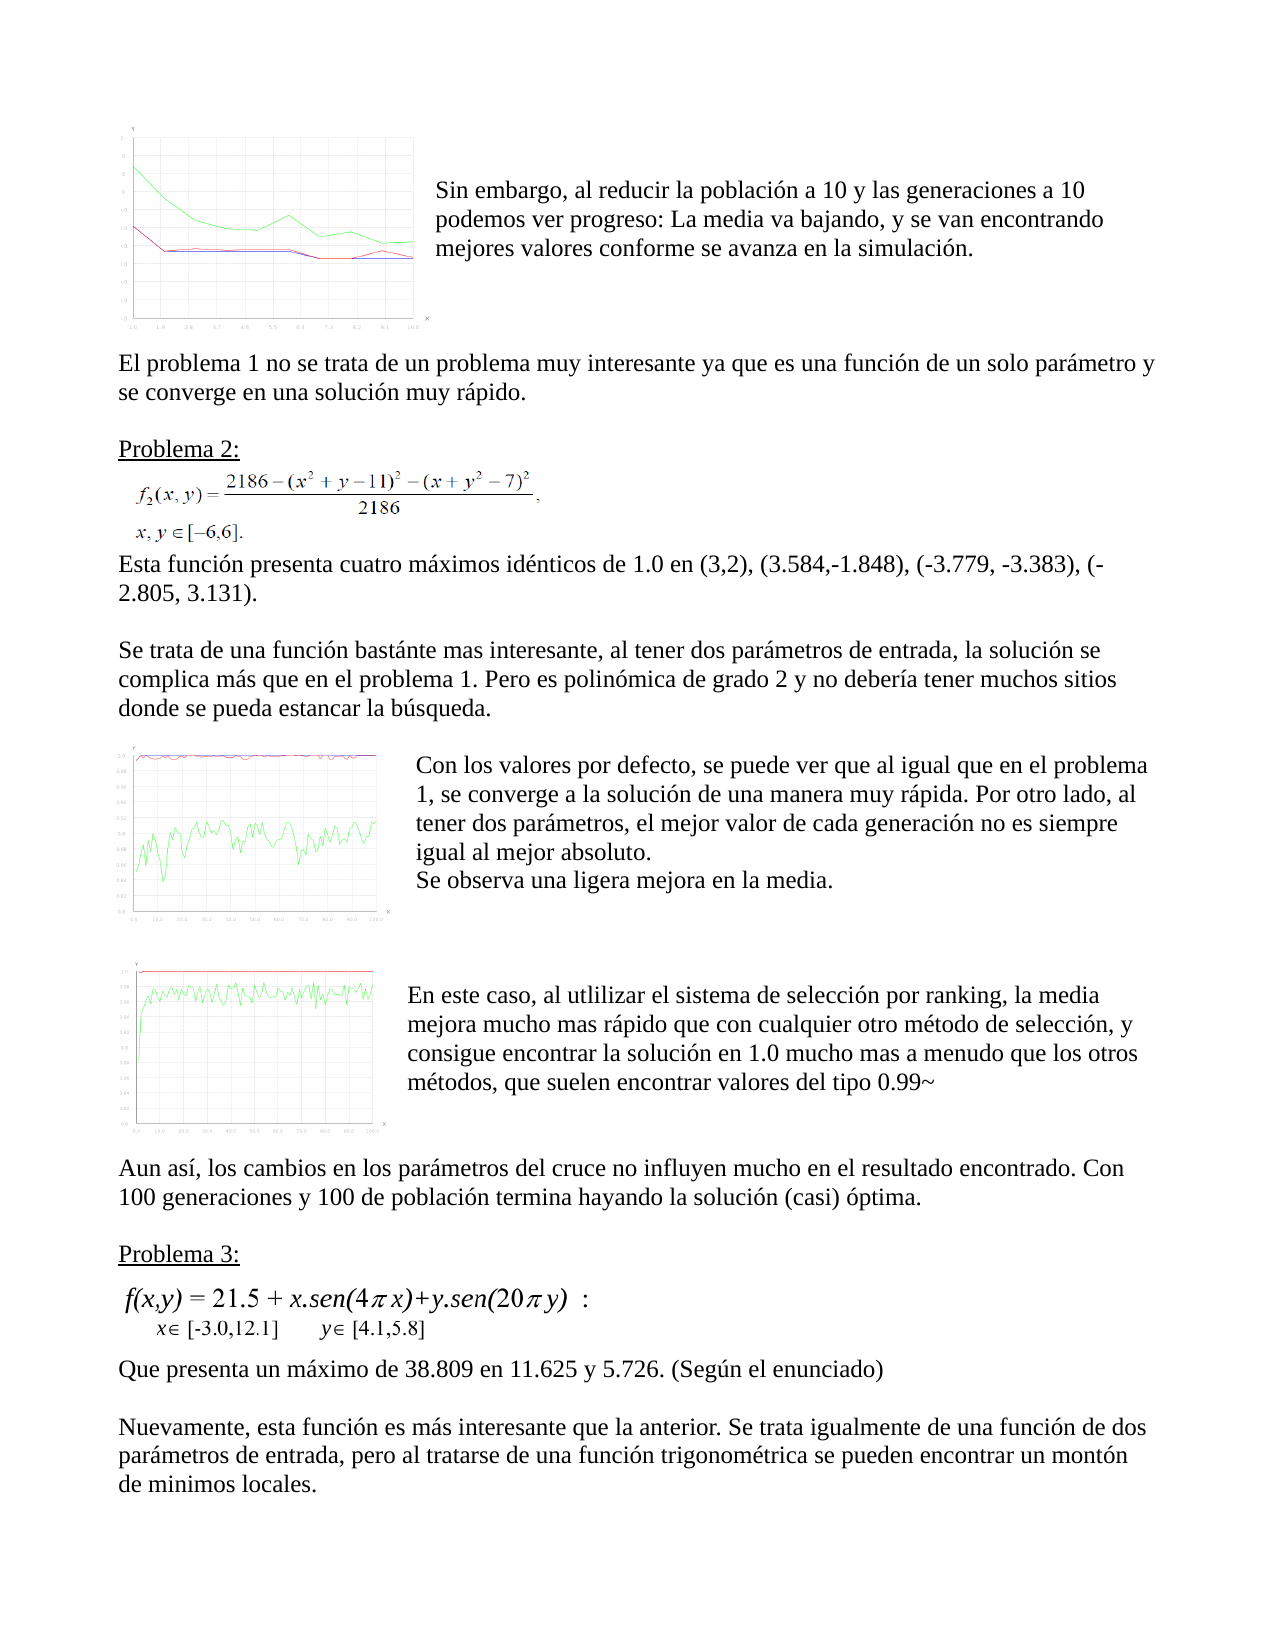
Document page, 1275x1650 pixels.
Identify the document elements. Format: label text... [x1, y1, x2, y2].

text Esta función presenta cuatro máximos idénticos de 1.0 en (3,2), (3.584,-1.848), (-3.779, -3.383), (-2.805, 3.131). [118, 549, 1157, 607]
text Problema 3: [118, 1239, 1157, 1268]
text Problema 2: [118, 434, 1157, 463]
picture [120, 952, 407, 1142]
picture [119, 463, 554, 549]
text Se observa una ligera mejora en la media. [416, 866, 1157, 894]
text En este caso, al utlilizar el sistema de selección por ranking, la media mejora mucho mas rápido que con cualquier otro método de selección, y consigue encontrar la solución en 1.0 mucho mas a menudo que los otros métodos, que suelen encontrar valores del tipo 0.99~ [407, 981, 1157, 1096]
text Con los valores por defecto, se puede ver que al igual que en el problema 1, se converge a la solución de una manera muy rápida. Por otro lado, al tener dos parámetros, el mejor valor de cada generación no es siempre igual al mejor absoluto. [416, 751, 1157, 866]
text Sin embargo, al reducir la población a 10 y las generaciones a 10 podemos ver progreso: La media va bajando, y se van encontrando mejores valores conforme se avanza en la simulación. [435, 176, 1157, 262]
picture [121, 101, 435, 329]
picture [117, 1278, 598, 1344]
text Aun así, los cambios en los parámetros del cruce no influyen mucho en el resultado encontrado. Con 100 generaciones y 100 de población termina hayando la solución (casi) óptima. [118, 1153, 1157, 1211]
text El problema 1 no se trata de un problema muy interesante ya que es una función de un solo parámetro y se converge en una solución muy rápido. [118, 348, 1157, 406]
text Nuevamente, esta función es más interesante que la anterior. Se trata igualmente de una función de dos parámetros de entrada, pero al tratarse de una función trigonométrica se pueden encontrar un montón de minimos locales. [118, 1412, 1157, 1498]
picture [114, 732, 416, 927]
text Se trata de una función bastánte mas interesante, al tener dos parámetros de entrada, la solución se complica más que en el problema 1. Pero es polinómica de grado 2 y no debería tener muchos sitios donde se pueda estancar la búsqueda. [118, 636, 1157, 722]
text Que presenta un máximo de 38.809 en 11.625 y 5.726. (Según el enunciado) [118, 1354, 1157, 1383]
